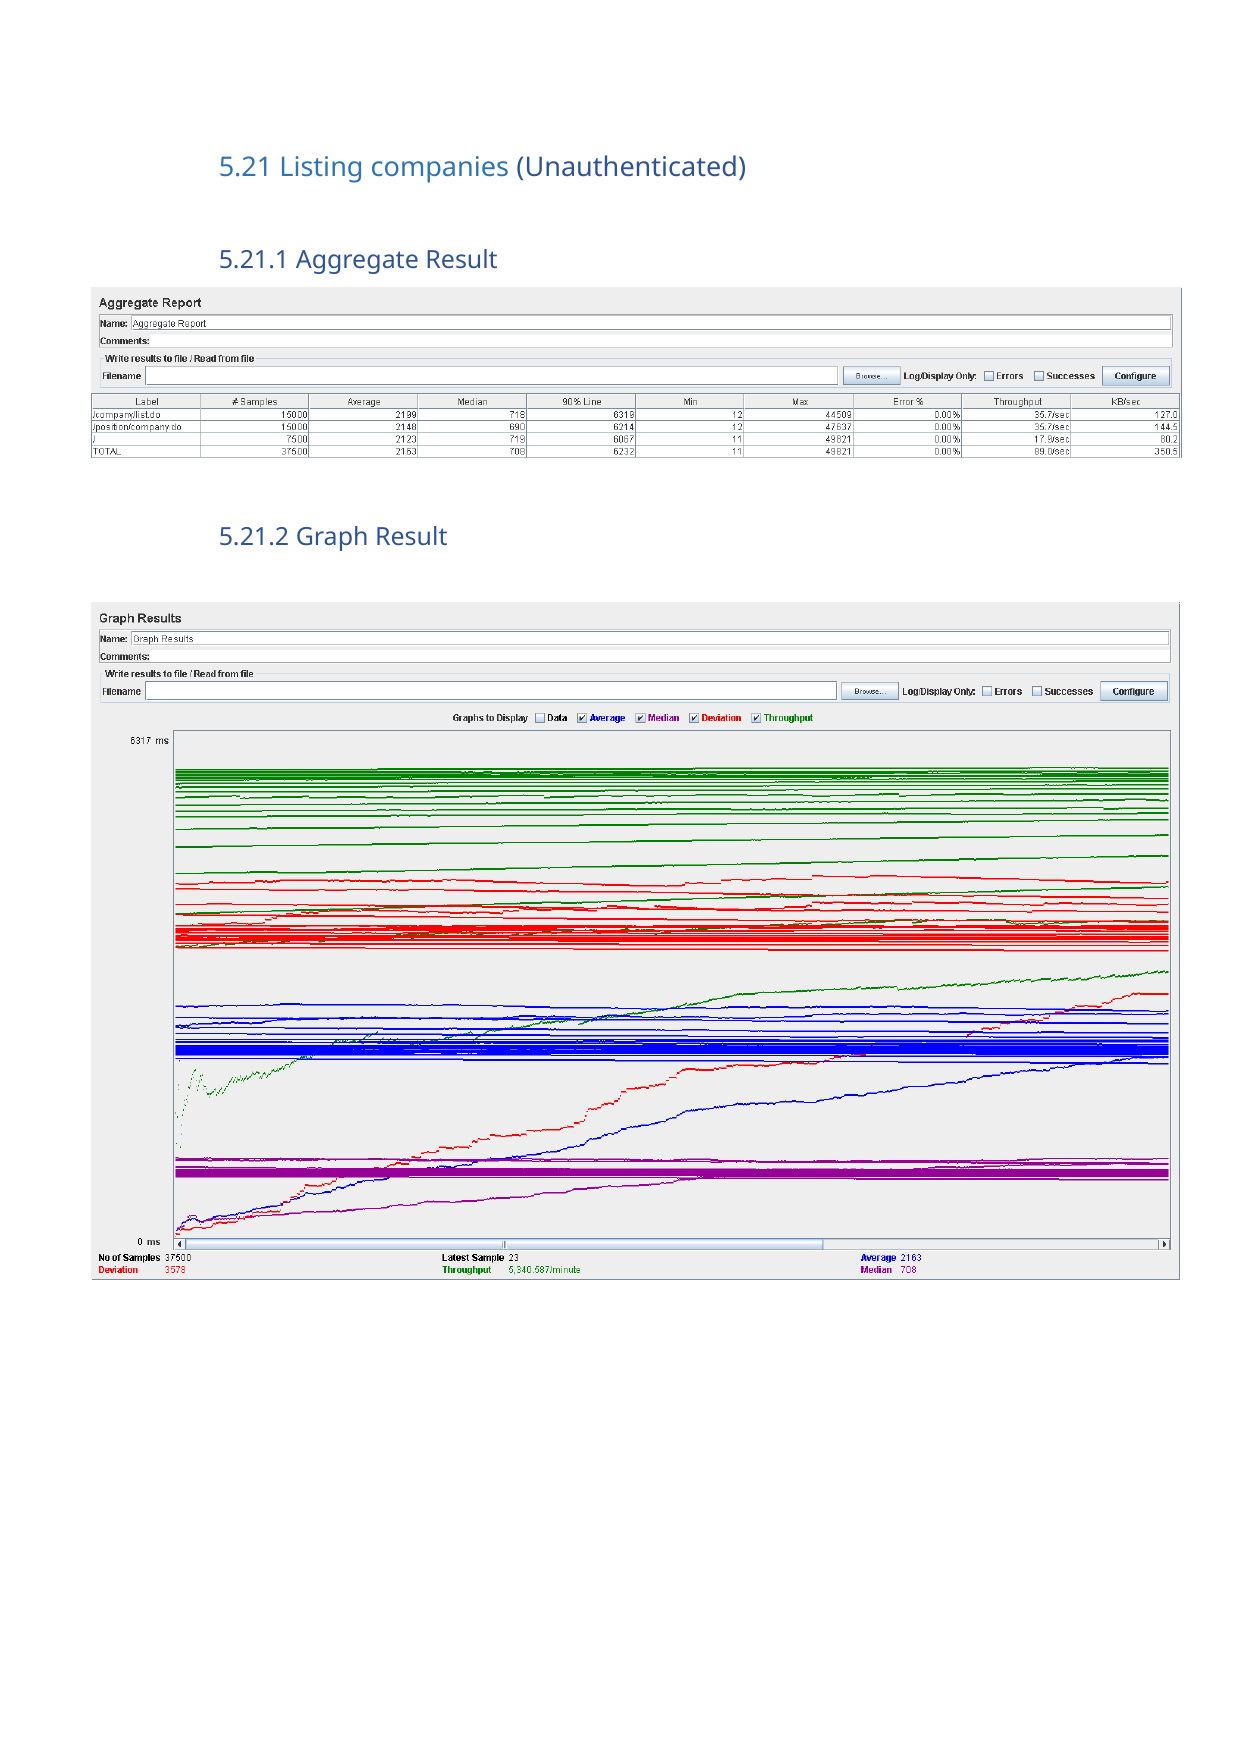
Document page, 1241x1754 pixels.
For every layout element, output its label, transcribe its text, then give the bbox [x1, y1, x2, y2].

subtitle 5.21.1 Aggregate Result [177, 242, 1063, 276]
picture [91, 602, 1180, 1281]
subtitle 5.21 Listing companies (Unauthenticated) [177, 148, 1063, 184]
subtitle 5.21.2 Graph Result [177, 519, 1063, 553]
picture [91, 287, 1183, 458]
